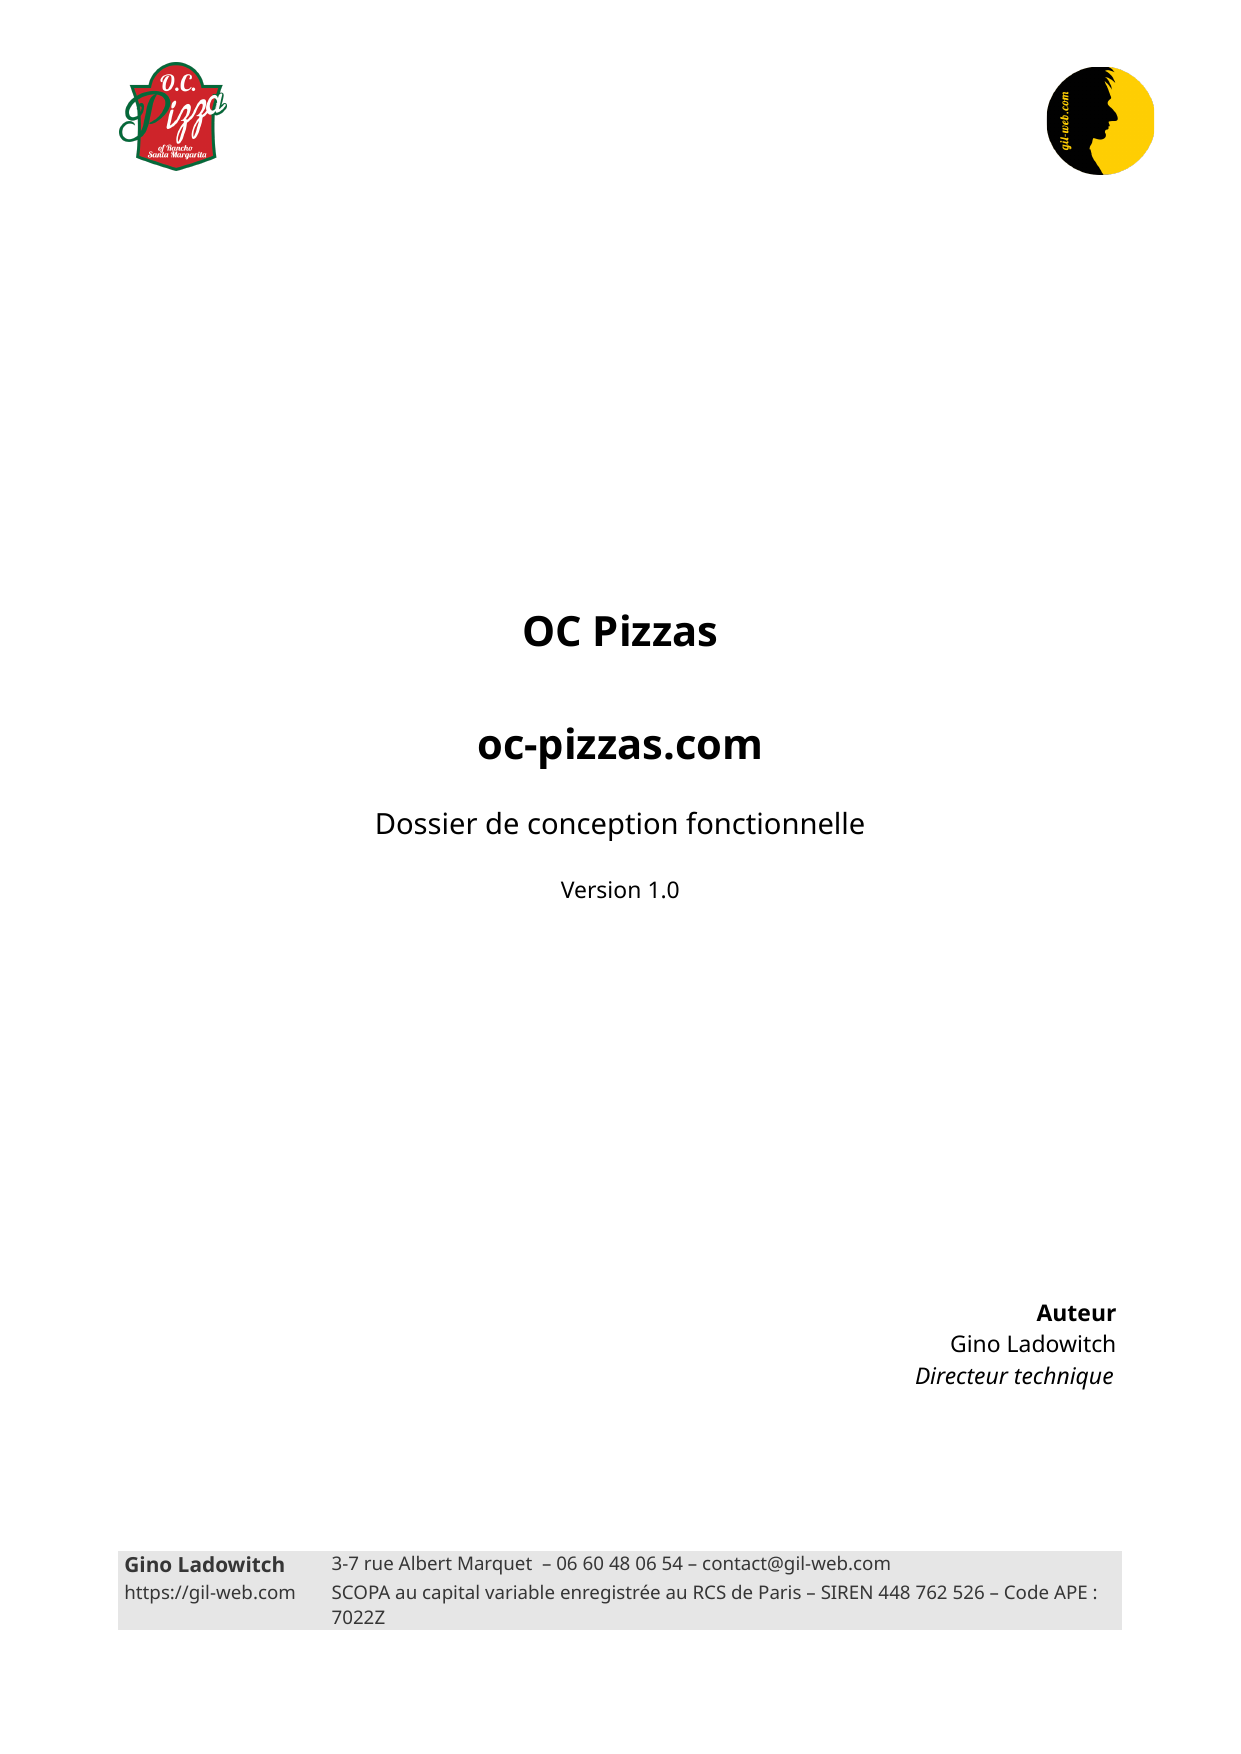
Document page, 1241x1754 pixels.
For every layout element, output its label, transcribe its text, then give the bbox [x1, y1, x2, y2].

picture [1046, 67, 1155, 176]
table_header OC Pizzas oc-pizzas.com Dossier de conception fonctionnelle Version 1.0 [118, 234, 1122, 1273]
picture [119, 62, 227, 171]
table_cell Auteur Gino Ladowitch Directeur technique [118, 1273, 1122, 1415]
